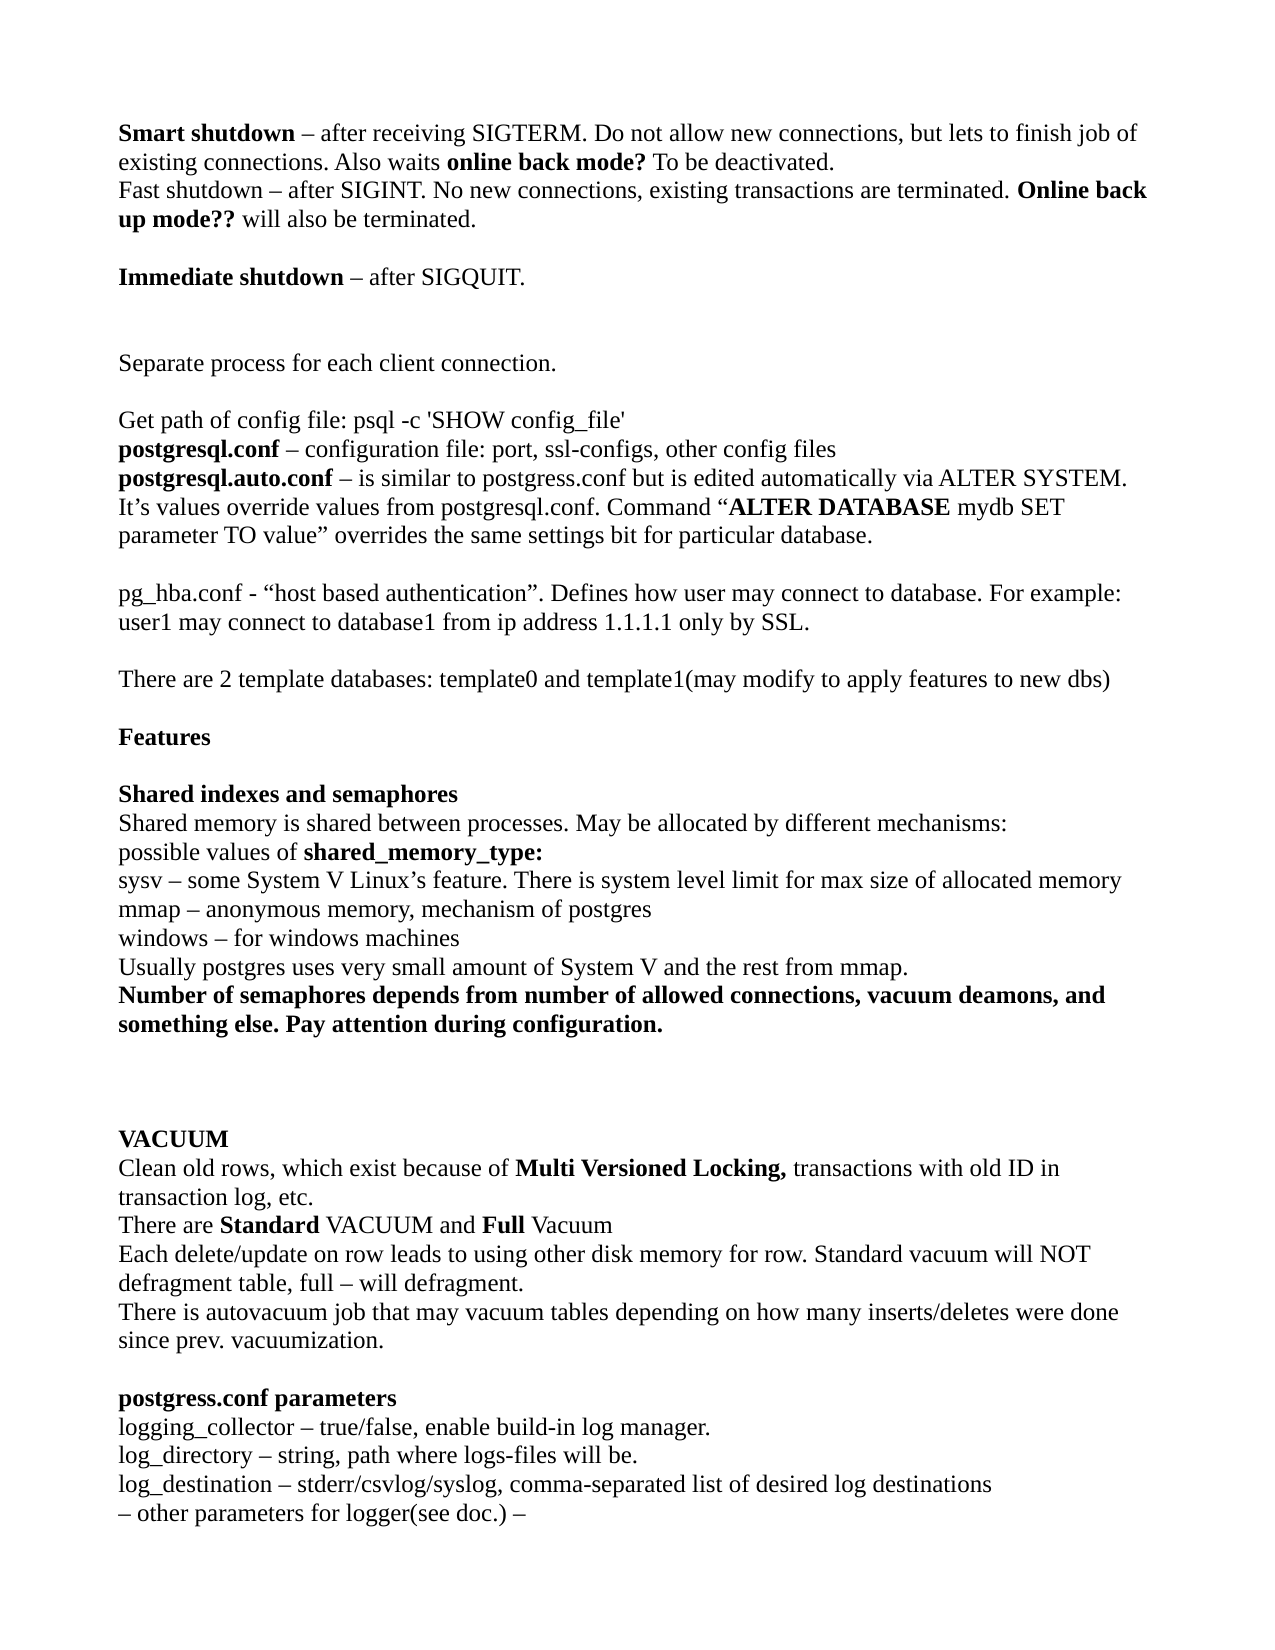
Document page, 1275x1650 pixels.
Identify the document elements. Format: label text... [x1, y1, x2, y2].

text There is autovacuum job that may vacuum tables depending on how many inserts/deletes were done since prev. vacuumization. [118, 1297, 1157, 1354]
text Each delete/update on row leads to using other disk memory for row. Standard vacuum will NOT defragment table, full – will defragment. [118, 1239, 1157, 1297]
text VACUUM [118, 1124, 1157, 1153]
text postgress.conf parameters [118, 1383, 1157, 1412]
text Shared indexes and semaphores [118, 779, 1157, 808]
text Clean old rows, which exist because of Multi Versioned Locking, transactions with old ID in transaction log, etc. [118, 1153, 1157, 1211]
text – other parameters for logger(see doc.) – [118, 1498, 1157, 1527]
text Immediate shutdown – after SIGQUIT. [118, 262, 1157, 291]
text Usually postgres uses very small amount of System V and the rest from mmap. [118, 952, 1157, 981]
text mmap – anonymous memory, mechanism of postgres [118, 894, 1157, 923]
text Fast shutdown – after SIGINT. No new connections, existing transactions are terminated. Online back up mode?? will also be terminated. [118, 176, 1157, 233]
text log_directory – string, path where logs-files will be. [118, 1441, 1157, 1469]
text windows – for windows machines [118, 923, 1157, 952]
text Separate process for each client connection. [118, 348, 1157, 377]
text sysv – some System V Linux’s feature. There is system level limit for max size of allocated memory [118, 866, 1157, 894]
text Shared memory is shared between processes. May be allocated by different mechanisms: [118, 808, 1157, 837]
text Number of semaphores depends from number of allowed connections, vacuum deamons, and something else. Pay attention during configuration. [118, 981, 1157, 1038]
text postgresql.conf – configuration file: port, ssl-configs, other config files [118, 434, 1157, 463]
text Get path of config file: psql -c 'SHOW config_file' [118, 406, 1157, 434]
text postgresql.auto.conf – is similar to postgress.conf but is edited automatically via ALTER SYSTEM. It’s values override values from postgresql.conf. Command “ALTER DATABASE mydb SET parameter TO value” overrides the same settings bit for particular database. [118, 463, 1157, 549]
text log_destination – stderr/csvlog/syslog, comma-separated list of desired log destinations [118, 1469, 1157, 1498]
text logging_collector – true/false, enable build-in log manager. [118, 1412, 1157, 1441]
text There are Standard VACUUM and Full Vacuum [118, 1211, 1157, 1239]
text Smart shutdown – after receiving SIGTERM. Do not allow new connections, but lets to finish job of existing connections. Also waits online back mode? To be deactivated. [118, 118, 1157, 176]
text There are 2 template databases: template0 and template1(may modify to apply features to new dbs) [118, 664, 1157, 693]
text possible values of shared_memory_type: [118, 837, 1157, 866]
text Features [118, 722, 1157, 751]
text pg_hba.conf - “host based authentication”. Defines how user may connect to database. For example: user1 may connect to database1 from ip address 1.1.1.1 only by SSL. [118, 578, 1157, 636]
